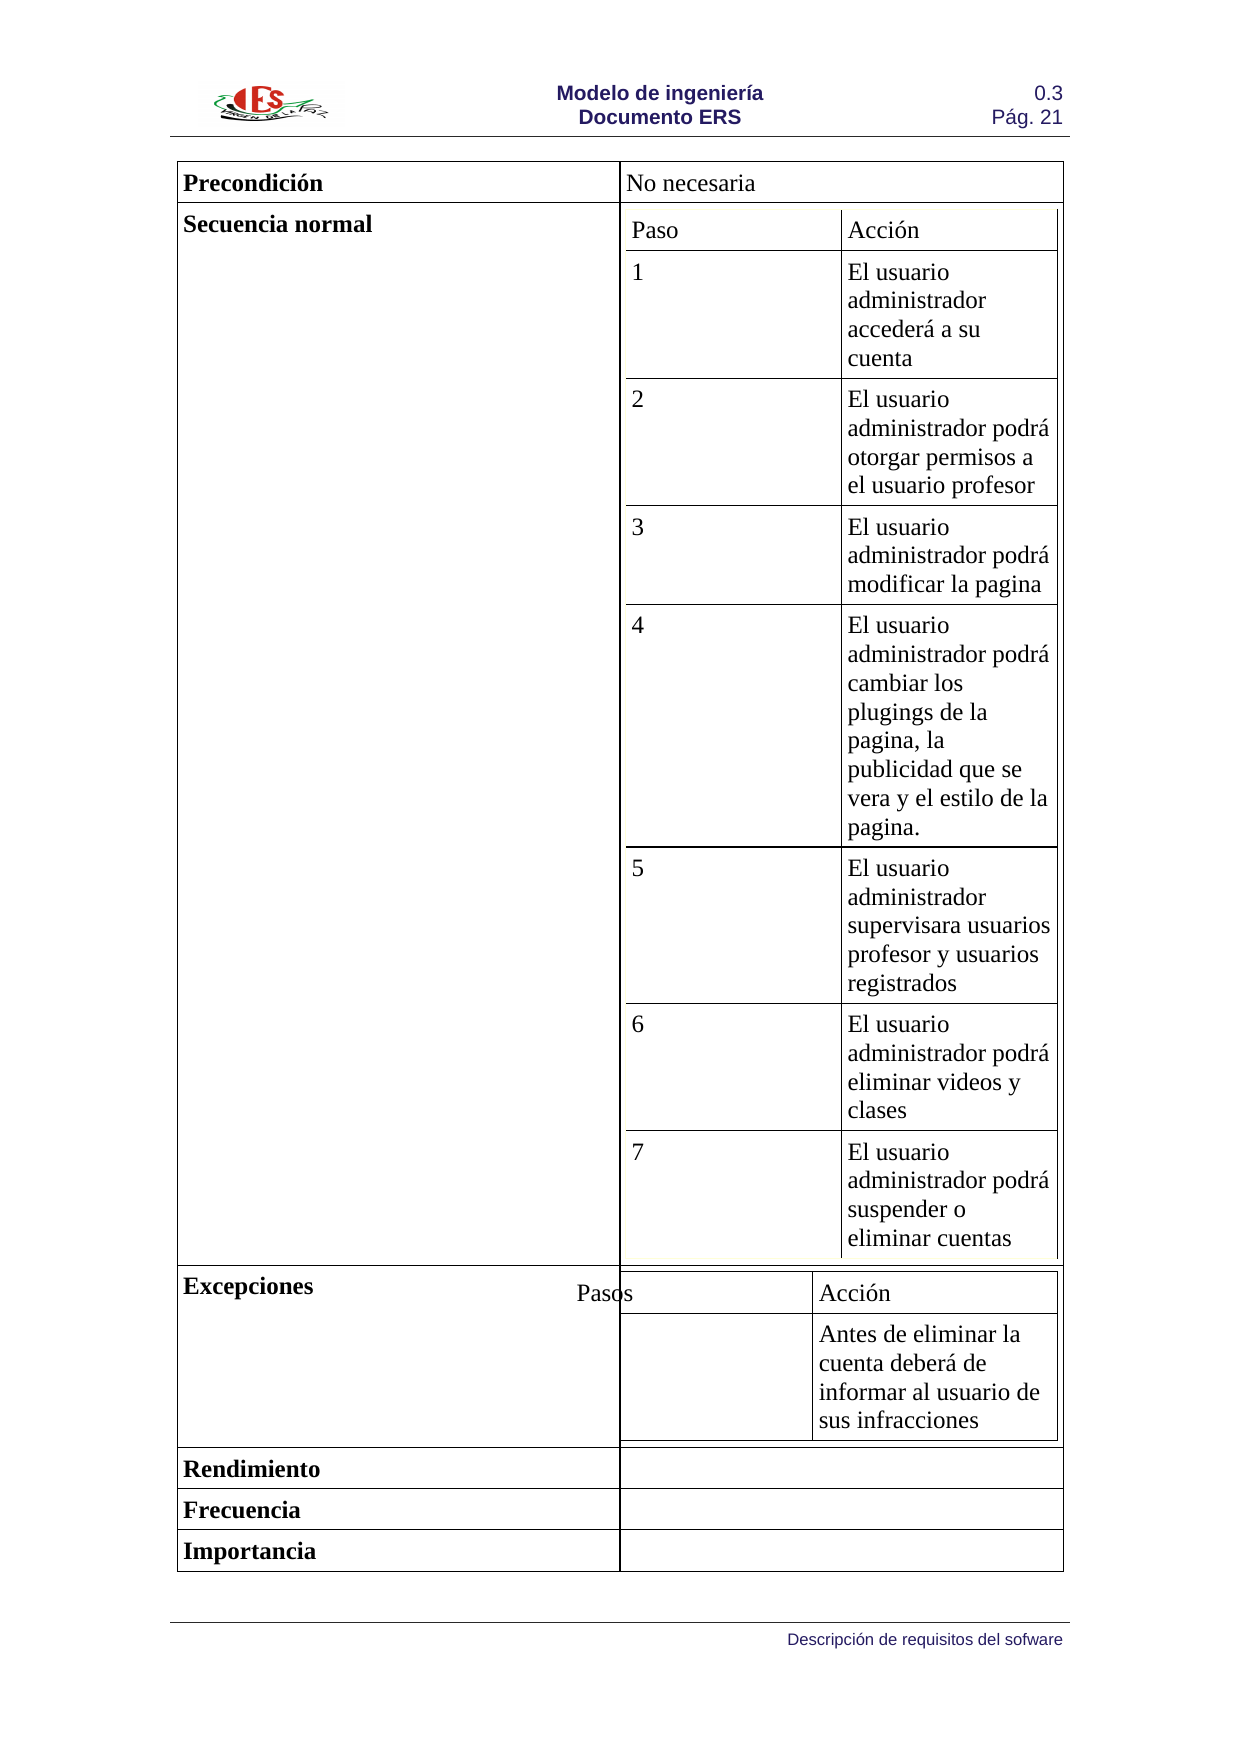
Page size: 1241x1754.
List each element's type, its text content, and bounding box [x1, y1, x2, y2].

table_cell Secuencia normal [178, 203, 619, 1264]
table_header Paso [626, 210, 841, 250]
table_cell Rendimiento [178, 1448, 619, 1488]
table_header Acción [842, 210, 1057, 250]
table_cell 4 [626, 605, 841, 846]
table_cell 1 [626, 251, 841, 378]
table_cell 5 [626, 848, 841, 1003]
table_cell [621, 1266, 1063, 1447]
table_cell Antes de eliminar la cuenta deberá de informar al usuario de sus infracciones [813, 1314, 1057, 1440]
table_cell 7 [621, 1314, 812, 1440]
table_cell El usuario administrador podrá otorgar permisos a el usuario profesor [842, 379, 1057, 505]
table_cell Excepciones [178, 1266, 619, 1447]
table_cell El usuario administrador accederá a su cuenta [842, 251, 1057, 378]
table_cell 6 [626, 1004, 841, 1130]
table_cell El usuario administrador podrá modificar la pagina [842, 506, 1057, 604]
table_cell El usuario administrador podrá eliminar videos y clases [842, 1004, 1057, 1130]
table_cell Frecuencia [178, 1489, 619, 1529]
table_cell El usuario administrador supervisara usuarios profesor y usuarios registrados [842, 848, 1057, 1003]
table_cell [621, 1448, 1063, 1488]
table_cell 2 [626, 379, 841, 505]
picture [197, 80, 345, 127]
table_header Acción [813, 1272, 1057, 1312]
table_cell 7 [626, 1131, 841, 1258]
table_header Pasos [621, 1272, 812, 1312]
table_header No necesaria [621, 162, 1063, 202]
table_cell El usuario administrador podrá suspender o eliminar cuentas [842, 1131, 1057, 1258]
table_cell 3 [626, 506, 841, 604]
table_cell [621, 1489, 1063, 1529]
table_cell [621, 1530, 1063, 1571]
table_header Precondición [178, 162, 619, 202]
table_cell [621, 203, 1063, 1264]
table_cell El usuario administrador podrá cambiar los plugings de la pagina, la publicidad que se vera y el estilo de la pagina. [842, 605, 1057, 846]
table_cell Importancia [178, 1530, 619, 1571]
